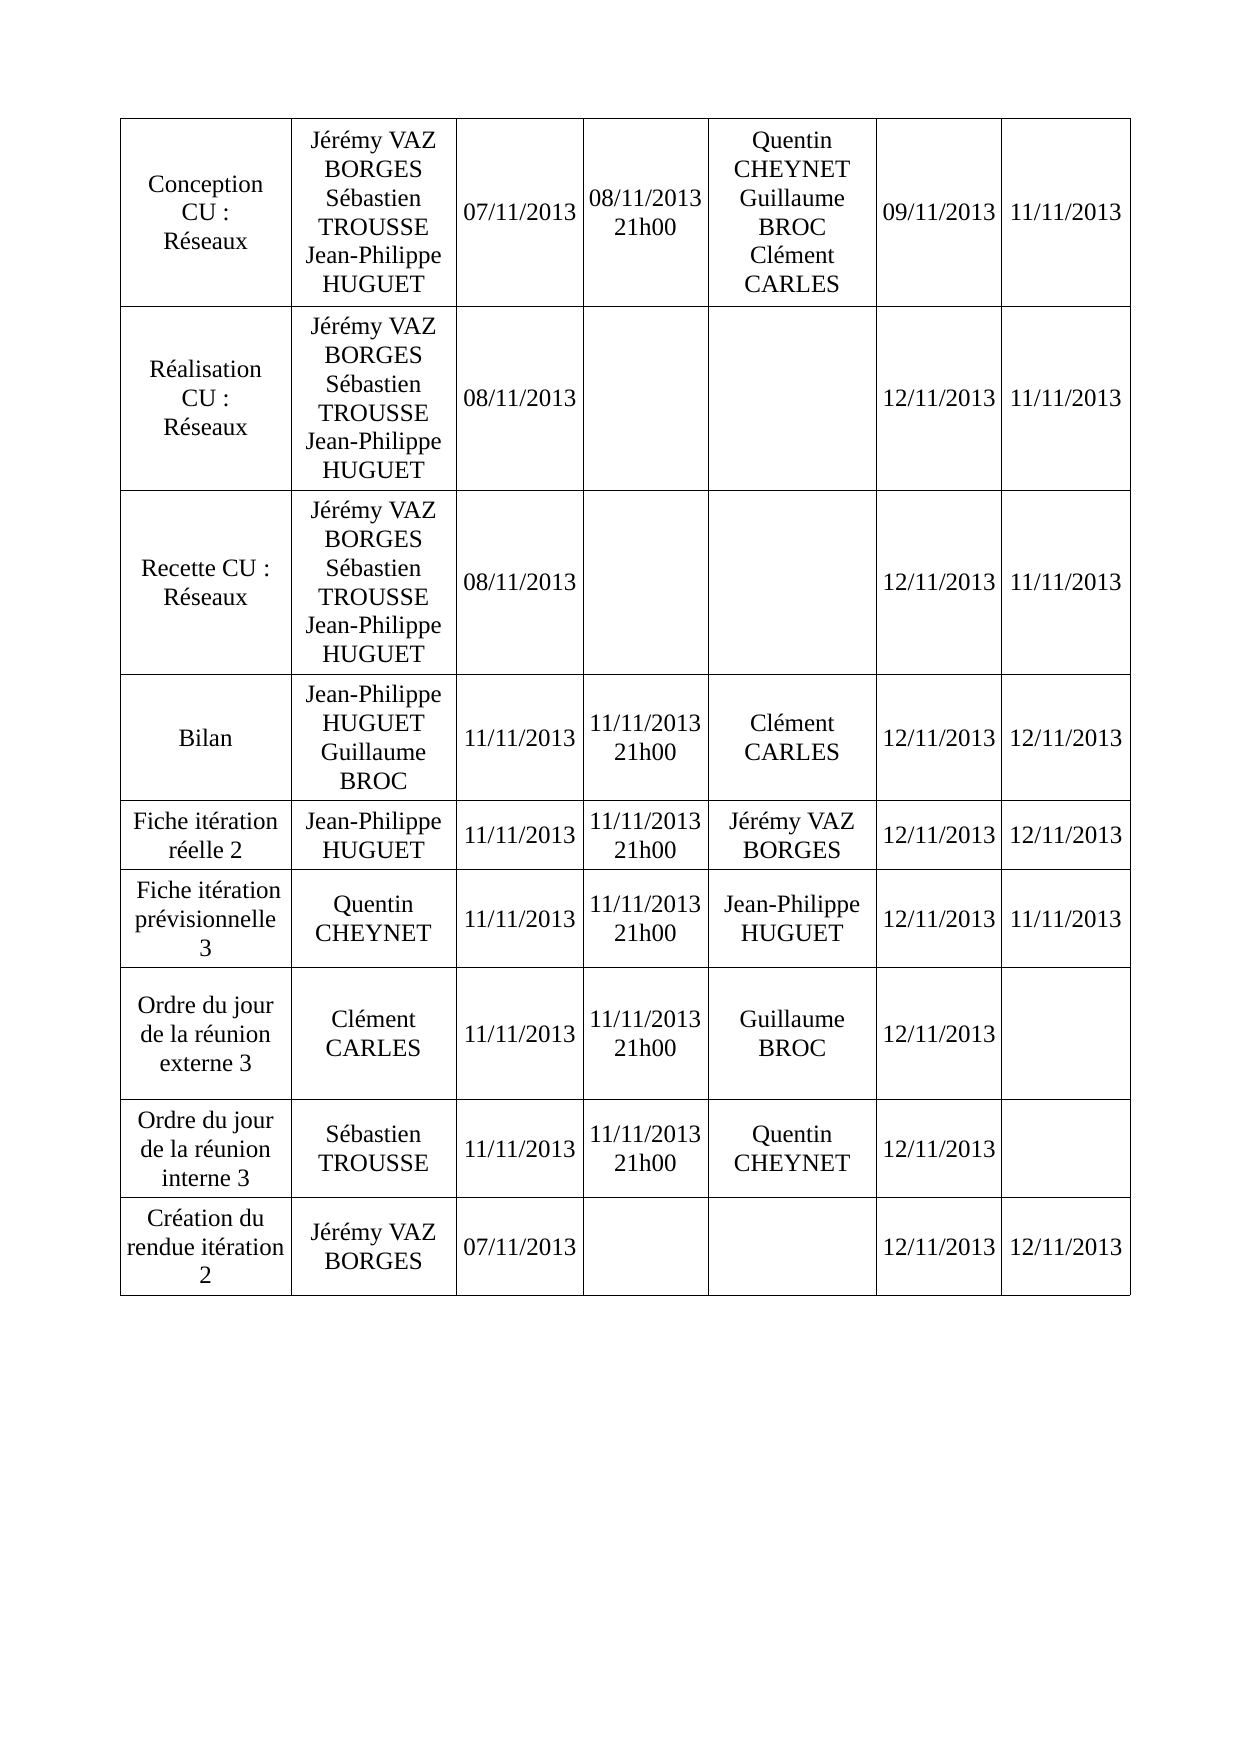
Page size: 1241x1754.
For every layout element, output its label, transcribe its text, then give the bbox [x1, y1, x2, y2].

table_cell 11/11/2013 21h00 [584, 675, 708, 800]
table_cell 12/11/2013 [877, 1198, 1001, 1295]
table_cell 12/11/2013 [877, 1100, 1001, 1197]
table_cell 11/11/2013 21h00 [584, 1100, 708, 1197]
table_cell Jérémy VAZ BORGES Sébastien TROUSSE Jean-Philippe HUGUET [292, 491, 456, 674]
table_cell Recette CU : Réseaux [121, 491, 291, 674]
table_cell Guillaume BROC [709, 968, 876, 1099]
table_cell 08/11/2013 [457, 307, 583, 490]
table_cell 11/11/2013 [1002, 119, 1130, 306]
table_cell Clément CARLES [709, 675, 876, 800]
table_cell [1002, 968, 1130, 1099]
table_cell [709, 491, 876, 674]
table_cell 12/11/2013 [877, 675, 1001, 800]
table_cell 08/11/2013 [457, 491, 583, 674]
table_cell 12/11/2013 [877, 491, 1001, 674]
table_cell 11/11/2013 [457, 968, 583, 1099]
table_cell Jean-Philippe HUGUET [709, 870, 876, 967]
table_cell Réalisation CU : Réseaux [121, 307, 291, 490]
table_cell 11/11/2013 21h00 [584, 870, 708, 967]
table_cell 07/11/2013 [457, 119, 583, 306]
table_cell 07/11/2013 [457, 1198, 583, 1295]
table_cell Jérémy VAZ BORGES [292, 1198, 456, 1295]
table_cell Fiche itération réelle 2 [121, 801, 291, 869]
table_cell 11/11/2013 21h00 [584, 801, 708, 869]
table_cell Ordre du jour de la réunion externe 3 [121, 968, 291, 1099]
table_cell 12/11/2013 [1002, 801, 1130, 869]
table_cell Jérémy VAZ BORGES Sébastien TROUSSE Jean-Philippe HUGUET [292, 307, 456, 490]
table_cell 12/11/2013 [1002, 675, 1130, 800]
table_cell Quentin CHEYNET [709, 1100, 876, 1197]
table_cell Bilan [121, 675, 291, 800]
table_cell 12/11/2013 [877, 307, 1001, 490]
table_cell Quentin CHEYNET Guillaume BROC Clément CARLES [709, 119, 876, 306]
table_cell Jean-Philippe HUGUET [292, 801, 456, 869]
table_cell Conception CU : Réseaux [121, 119, 291, 306]
table_cell 11/11/2013 21h00 [584, 968, 708, 1099]
table_cell Jérémy VAZ BORGES [709, 801, 876, 869]
table_cell 12/11/2013 [877, 801, 1001, 869]
table_cell Jérémy VAZ BORGES Sébastien TROUSSE Jean-Philippe HUGUET [292, 119, 456, 306]
table_cell 11/11/2013 [457, 870, 583, 967]
table_cell Création du rendue itération 2 [121, 1198, 291, 1295]
table_cell Fiche itération prévisionnelle 3 [121, 870, 291, 967]
table_cell 11/11/2013 [1002, 491, 1130, 674]
table_cell Sébastien TROUSSE [292, 1100, 456, 1197]
table_cell 11/11/2013 [457, 675, 583, 800]
table_cell [1002, 1100, 1130, 1197]
table_cell 08/11/2013 21h00 [584, 119, 708, 306]
table_cell 11/11/2013 [457, 1100, 583, 1197]
table_cell Ordre du jour de la réunion interne 3 [121, 1100, 291, 1197]
table_cell [709, 307, 876, 490]
table_cell 11/11/2013 [1002, 307, 1130, 490]
table_cell 12/11/2013 [877, 870, 1001, 967]
table_cell [709, 1198, 876, 1295]
table_cell Jean-Philippe HUGUET Guillaume BROC [292, 675, 456, 800]
table_cell 09/11/2013 [877, 119, 1001, 306]
table_cell [584, 491, 708, 674]
table_cell 12/11/2013 [1002, 1198, 1130, 1295]
table_cell Quentin CHEYNET [292, 870, 456, 967]
table_cell 12/11/2013 [877, 968, 1001, 1099]
table_cell Clément CARLES [292, 968, 456, 1099]
table_cell 11/11/2013 [1002, 870, 1130, 967]
table_cell [584, 307, 708, 490]
table_cell 11/11/2013 [457, 801, 583, 869]
table_cell [584, 1198, 708, 1295]
